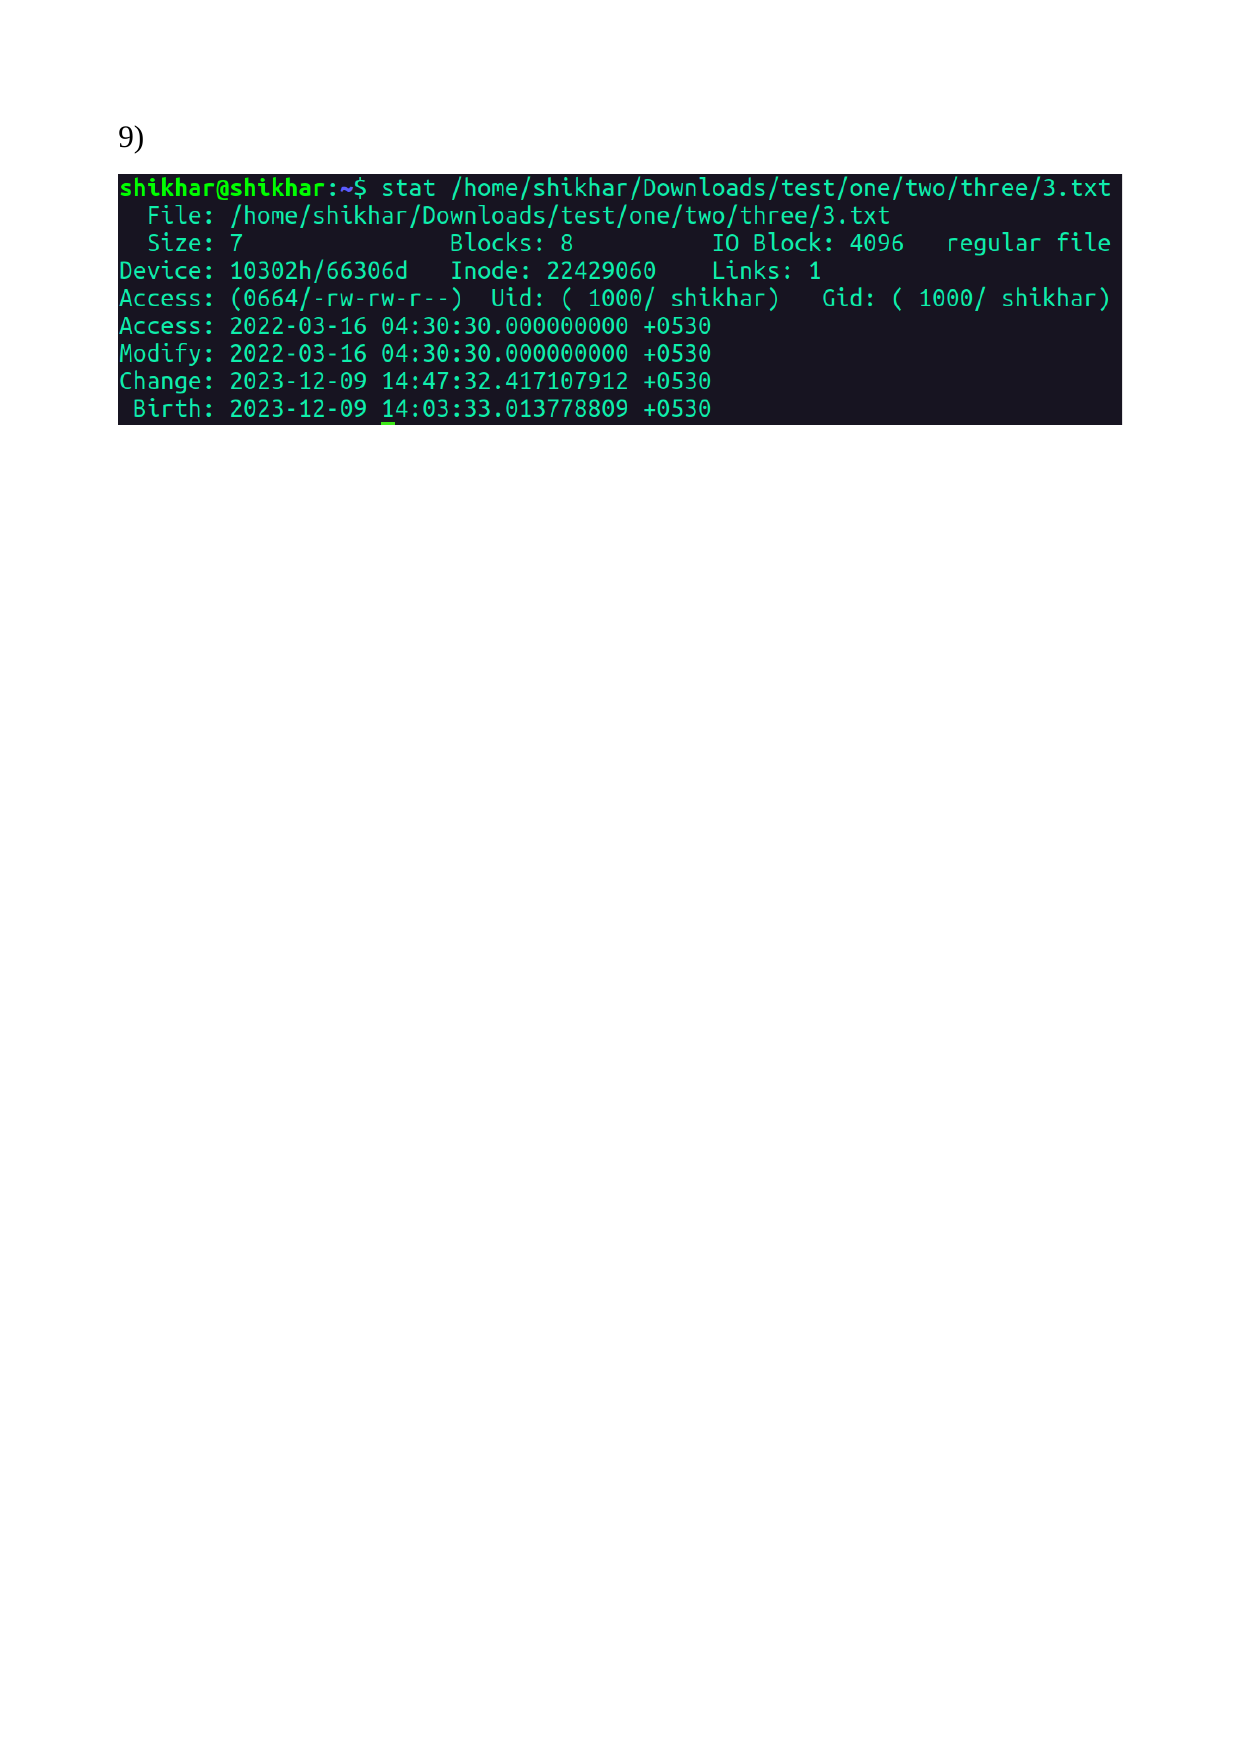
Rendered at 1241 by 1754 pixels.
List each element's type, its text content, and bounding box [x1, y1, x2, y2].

picture [118, 174, 1123, 425]
text 9) [118, 118, 1122, 154]
